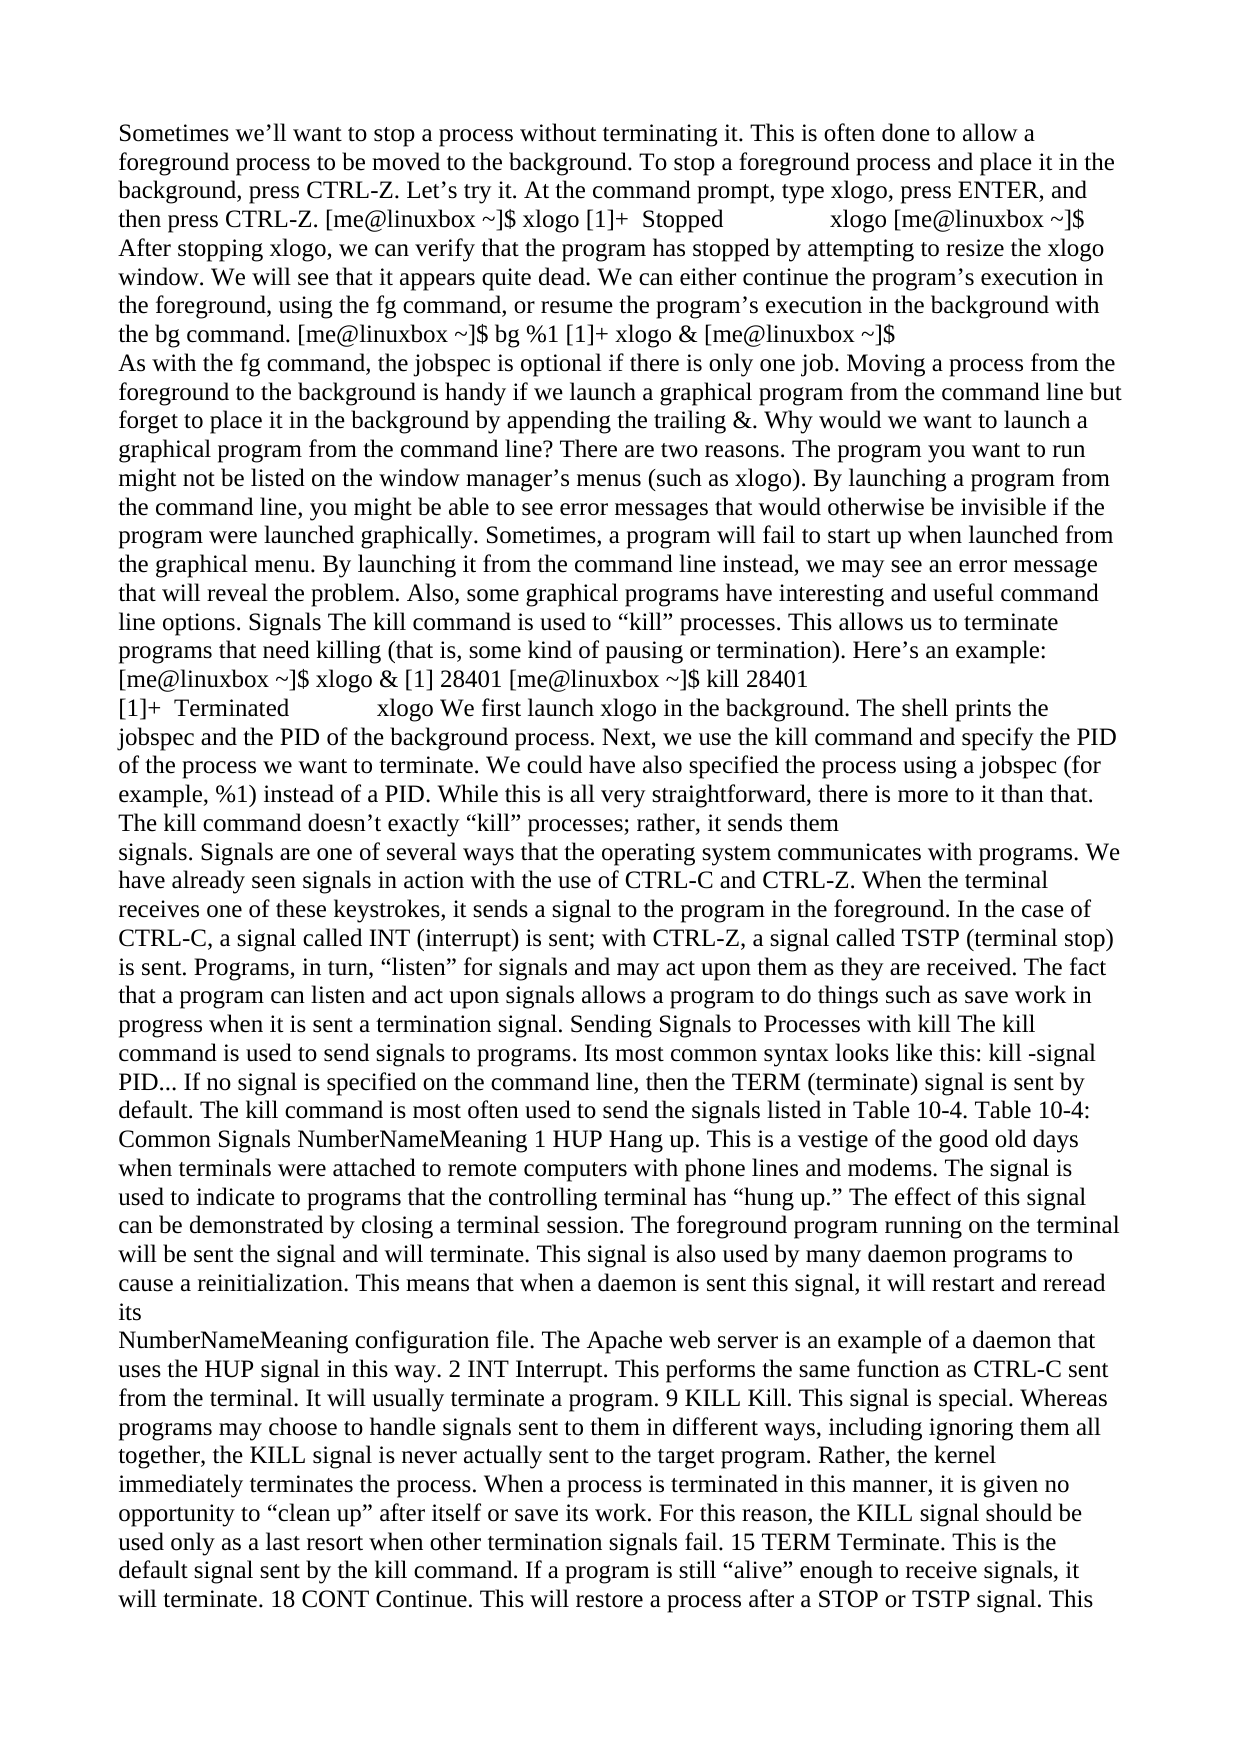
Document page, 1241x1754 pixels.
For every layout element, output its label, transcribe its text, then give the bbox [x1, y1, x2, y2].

text Sometimes we’ll want to stop a process without terminating it. This is often done to allow a foreground process to be moved to the background. To stop a foreground process and place it in the background, press CTRL-Z. Let’s try it. At the command prompt, type xlogo, press ENTER, and then press CTRL-Z. [me@linuxbox ~]$ xlogo [1]+ Stopped xlogo [me@linuxbox ~]$ After stopping xlogo, we can verify that the program has stopped by attempting to resize the xlogo window. We will see that it appears quite dead. We can either continue the program’s execution in the foreground, using the fg command, or resume the program’s execution in the background with the bg command. [me@linuxbox ~]$ bg %1 [1]+ xlogo & [me@linuxbox ~]$ [118, 118, 1122, 348]
text As with the fg command, the jobspec is optional if there is only one job. Moving a process from the foreground to the background is handy if we launch a graphical program from the command line but forget to place it in the background by appending the trailing &. Why would we want to launch a graphical program from the command line? There are two reasons. The program you want to run might not be listed on the window manager’s menus (such as xlogo). By launching a program from the command line, you might be able to see error messages that would otherwise be invisible if the program were launched graphically. Sometimes, a program will fail to start up when launched from the graphical menu. By launching it from the command line instead, we may see an error message that will reveal the problem. Also, some graphical programs have interesting and useful command line options. Signals The kill command is used to “kill” processes. This allows us to terminate programs that need killing (that is, some kind of pausing or termination). Here’s an example: [me@linuxbox ~]$ xlogo & [1] 28401 [me@linuxbox ~]$ kill 28401 [1]+ Terminated xlogo We first launch xlogo in the background. The shell prints the jobspec and the PID of the background process. Next, we use the kill command and specify the PID of the process we want to terminate. We could have also specified the process using a jobspec (for example, %1) instead of a PID. While this is all very straightforward, there is more to it than that. The kill command doesn’t exactly “kill” processes; rather, it sends them [118, 348, 1122, 837]
text NumberNameMeaning configuration file. The Apache web server is an example of a daemon that uses the HUP signal in this way. 2 INT Interrupt. This performs the same function as CTRL-C sent from the terminal. It will usually terminate a program. 9 KILL Kill. This signal is special. Whereas programs may choose to handle signals sent to them in different ways, including ignoring them all together, the KILL signal is never actually sent to the target program. Rather, the kernel immediately terminates the process. When a process is terminated in this manner, it is given no opportunity to “clean up” after itself or save its work. For this reason, the KILL signal should be used only as a last resort when other termination signals fail. 15 TERM Terminate. This is the default signal sent by the kill command. If a program is still “alive” enough to receive signals, it will terminate. 18 CONT Continue. This will restore a process after a STOP or TSTP signal. This [118, 1326, 1122, 1613]
text signals. Signals are one of several ways that the operating system communicates with programs. We have already seen signals in action with the use of CTRL-C and CTRL-Z. When the terminal receives one of these keystrokes, it sends a signal to the program in the foreground. In the case of CTRL-C, a signal called INT (interrupt) is sent; with CTRL-Z, a signal called TSTP (terminal stop) is sent. Programs, in turn, “listen” for signals and may act upon them as they are received. The fact that a program can listen and act upon signals allows a program to do things such as save work in progress when it is sent a termination signal. Sending Signals to Processes with kill The kill command is used to send signals to programs. Its most common syntax looks like this: kill -signal PID... If no signal is specified on the command line, then the TERM (terminate) signal is sent by default. The kill command is most often used to send the signals listed in Table 10-4. Table 10-4: Common Signals NumberNameMeaning 1 HUP Hang up. This is a vestige of the good old days when terminals were attached to remote computers with phone lines and modems. The signal is used to indicate to programs that the controlling terminal has “hung up.” The effect of this signal can be demonstrated by closing a terminal session. The foreground program running on the terminal will be sent the signal and will terminate. This signal is also used by many daemon programs to cause a reinitialization. This means that when a daemon is sent this signal, it will restart and reread its [118, 837, 1122, 1326]
